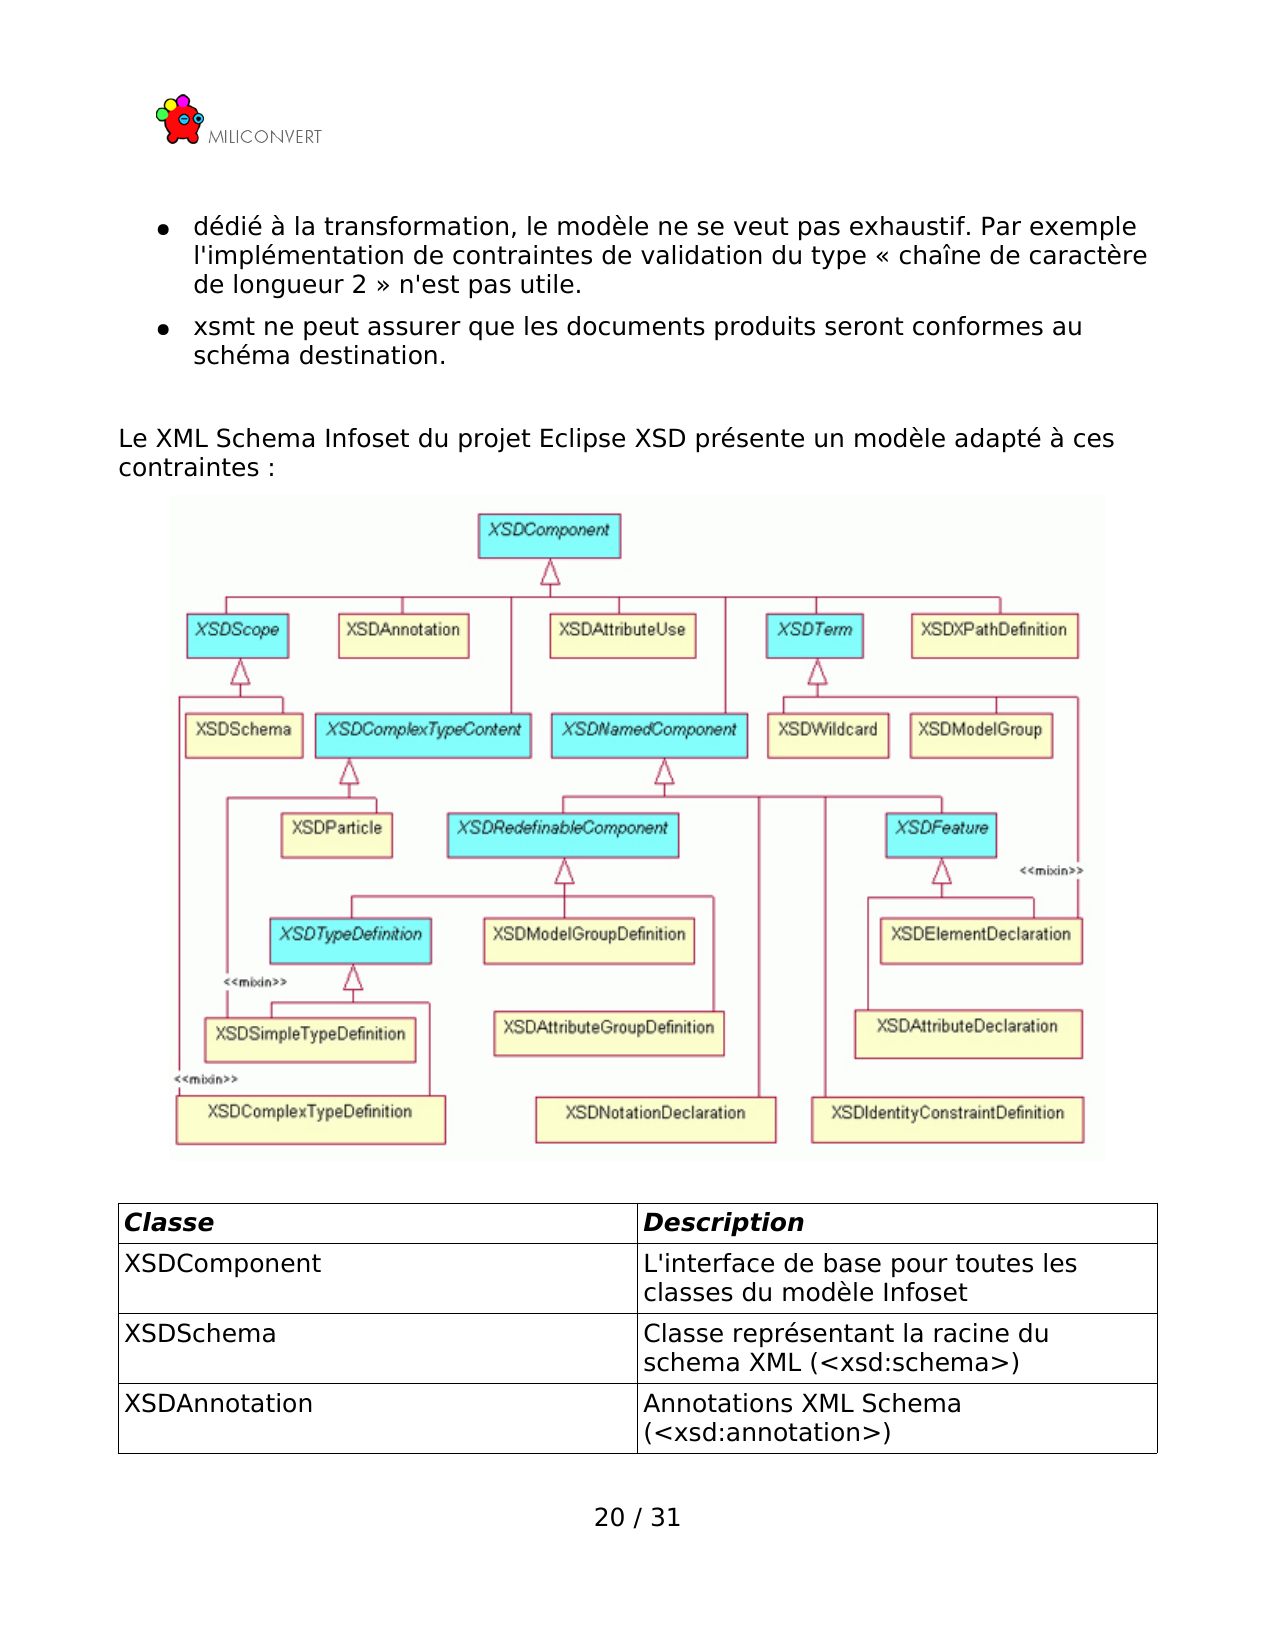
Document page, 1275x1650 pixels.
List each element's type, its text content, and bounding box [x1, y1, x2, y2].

list xsmt ne peut assurer que les documents produits seront conformes au schéma destination. [156, 312, 1157, 370]
table_header Description [638, 1204, 1157, 1243]
table_cell XSDComponent [119, 1244, 637, 1313]
table_cell Annotations XML Schema (<xsd:annotation>) [638, 1384, 1157, 1453]
text Le XML Schema Infoset du projet Eclipse XSD présente un modèle adapté à ces contraintes : [118, 424, 1157, 483]
table_cell XSDSchema [119, 1314, 637, 1383]
table_cell L'interface de base pour toutes les classes du modèle Infoset [638, 1244, 1157, 1313]
table_header Classe [119, 1204, 637, 1243]
picture [132, 69, 354, 176]
list dédié à la transformation, le modèle ne se veut pas exhaustif. Par exemple l'implémentation de contraintes de validation du type « chaîne de caractère de longueur 2 » n'est pas utile. [156, 212, 1157, 299]
table_cell Classe représentant la racine du schema XML (<xsd:schema>) [638, 1314, 1157, 1383]
table_cell XSDAnnotation [119, 1384, 637, 1453]
picture [168, 495, 1107, 1161]
